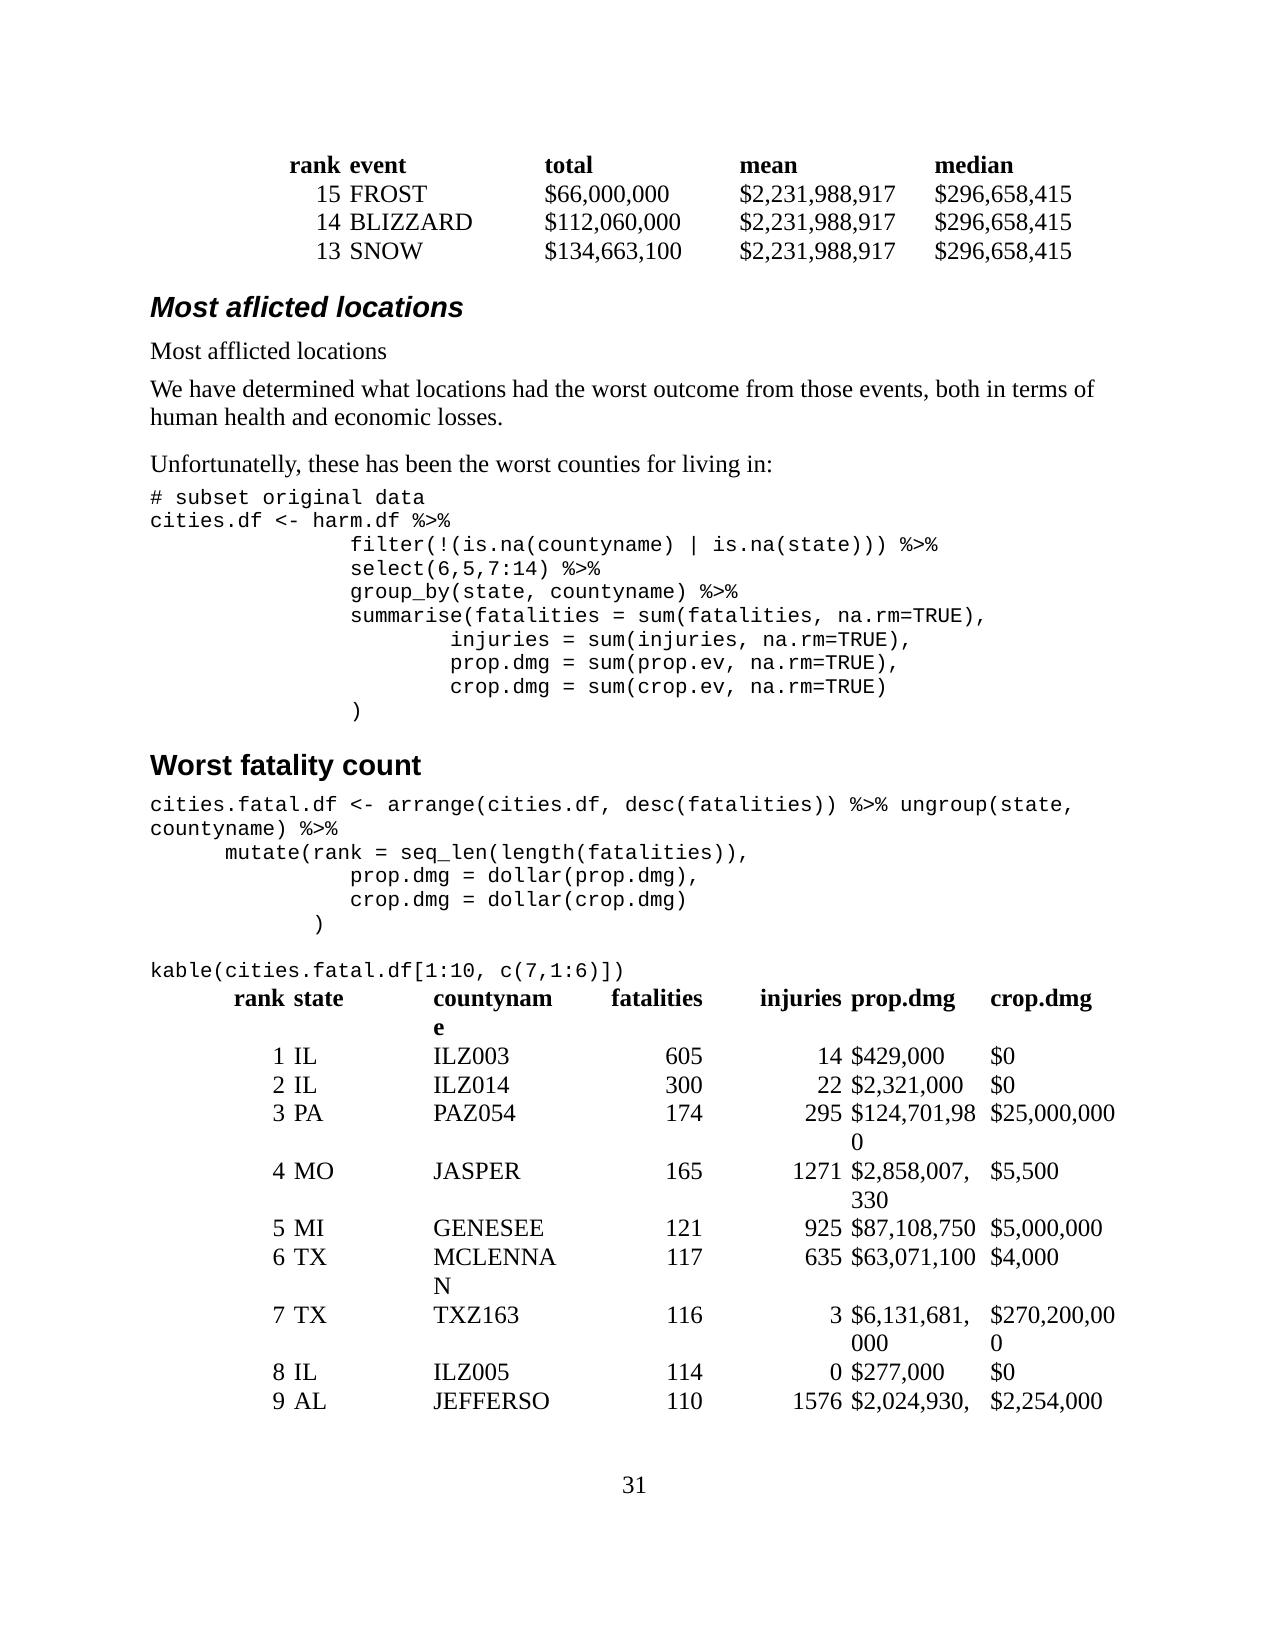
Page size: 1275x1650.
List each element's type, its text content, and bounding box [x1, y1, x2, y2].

table_cell 116 [568, 1300, 707, 1357]
table_header injuries [707, 984, 846, 1041]
table_cell $4,000 [986, 1242, 1125, 1300]
table_cell 174 [568, 1099, 707, 1156]
table_cell $2,858,007,330 [846, 1156, 986, 1213]
table_cell TXZ163 [429, 1300, 568, 1357]
table_cell $0 [986, 1041, 1125, 1070]
table_cell JEFFERSO [429, 1386, 568, 1415]
table_cell 13 [150, 236, 345, 265]
table_header total [540, 150, 735, 179]
table_cell $63,071,100 [846, 1242, 986, 1300]
table_cell 300 [568, 1070, 707, 1098]
table_cell $296,658,415 [930, 236, 1125, 265]
table_cell ILZ005 [429, 1357, 568, 1386]
text crop.dmg = sum(crop.ev, na.rm=TRUE) [150, 676, 1125, 700]
table_cell $25,000,000 [986, 1099, 1125, 1156]
table_cell PAZ054 [429, 1099, 568, 1156]
table_cell ILZ014 [429, 1070, 568, 1098]
table_cell IL [289, 1041, 428, 1070]
table_cell $2,024,930, [846, 1386, 986, 1415]
table_cell 165 [568, 1156, 707, 1213]
table_cell TX [289, 1242, 428, 1300]
table_cell FROST [345, 179, 540, 207]
table_cell $2,231,988,917 [735, 179, 930, 207]
table_cell IL [289, 1357, 428, 1386]
text injuries = sum(injuries, na.rm=TRUE), [150, 629, 1125, 652]
table_header fatalities [568, 984, 707, 1041]
table_cell 5 [150, 1214, 289, 1242]
table_cell AL [289, 1386, 428, 1415]
table_cell 0 [707, 1357, 846, 1386]
text prop.dmg = sum(prop.ev, na.rm=TRUE), [150, 652, 1125, 676]
table_header rank [150, 984, 289, 1041]
table_cell PA [289, 1099, 428, 1156]
table_cell $112,060,000 [540, 208, 735, 236]
text We have determined what locations had the worst outcome from those events, both in terms of human health and economic losses. [150, 374, 1125, 431]
table_cell 117 [568, 1242, 707, 1300]
text crop.dmg = dollar(crop.dmg) [150, 889, 1125, 913]
table_cell $277,000 [846, 1357, 986, 1386]
table_cell 1 [150, 1041, 289, 1070]
table_cell $429,000 [846, 1041, 986, 1070]
table_cell $2,231,988,917 [735, 208, 930, 236]
table_cell IL [289, 1070, 428, 1098]
table_cell $0 [986, 1070, 1125, 1098]
table_cell 295 [707, 1099, 846, 1156]
text ) [150, 700, 1125, 723]
text kable(cities.fatal.df[1:10, c(7,1:6)]) [150, 960, 1125, 983]
table_cell $2,321,000 [846, 1070, 986, 1098]
text cities.df <- harm.df %>% [150, 511, 1125, 534]
table_cell 3 [150, 1099, 289, 1156]
table_cell MCLENNAN [429, 1242, 568, 1300]
table_cell 605 [568, 1041, 707, 1070]
table_cell 3 [707, 1300, 846, 1357]
table_cell $296,658,415 [930, 179, 1125, 207]
table_cell 22 [707, 1070, 846, 1098]
table_cell $124,701,980 [846, 1099, 986, 1156]
table_header countyname [429, 984, 568, 1041]
text Unfortunatelly, these has been the worst counties for living in: [150, 449, 1125, 478]
table_cell GENESEE [429, 1214, 568, 1242]
table_cell MI [289, 1214, 428, 1242]
text cities.fatal.df <- arrange(cities.df, desc(fatalities)) %>% ungroup(state, countyname) %>% [150, 794, 1125, 842]
text group_by(state, countyname) %>% [150, 581, 1125, 605]
table_cell $134,663,100 [540, 236, 735, 265]
table_cell 635 [707, 1242, 846, 1300]
text # subset original data [150, 487, 1125, 511]
table_cell 14 [150, 208, 345, 236]
subtitle Most aflicted locations [150, 290, 1125, 323]
table_header event [345, 150, 540, 179]
table_header crop.dmg [986, 984, 1125, 1041]
text filter(!(is.na(countyname) | is.na(state))) %>% [150, 534, 1125, 558]
text summarise(fatalities = sum(fatalities, na.rm=TRUE), [150, 605, 1125, 629]
table_header state [289, 984, 428, 1041]
table_cell $2,231,988,917 [735, 236, 930, 265]
table_header prop.dmg [846, 984, 986, 1041]
table_cell 2 [150, 1070, 289, 1098]
table_cell 7 [150, 1300, 289, 1357]
table_cell ILZ003 [429, 1041, 568, 1070]
table_cell 14 [707, 1041, 846, 1070]
text mutate(rank = seq_len(length(fatalities)), [150, 842, 1125, 865]
table_cell $0 [986, 1357, 1125, 1386]
table_header median [930, 150, 1125, 179]
table_cell $296,658,415 [930, 208, 1125, 236]
subtitle Worst fatality count [150, 748, 1125, 782]
table_cell 9 [150, 1386, 289, 1415]
table_cell SNOW [345, 236, 540, 265]
text prop.dmg = dollar(prop.dmg), [150, 865, 1125, 889]
table_cell $270,200,000 [986, 1300, 1125, 1357]
table_cell 4 [150, 1156, 289, 1213]
table_cell 1271 [707, 1156, 846, 1213]
table_cell BLIZZARD [345, 208, 540, 236]
table_cell 15 [150, 179, 345, 207]
table_header mean [735, 150, 930, 179]
table_cell $5,500 [986, 1156, 1125, 1213]
text ) [150, 913, 1125, 936]
table_cell $5,000,000 [986, 1214, 1125, 1242]
table_cell $87,108,750 [846, 1214, 986, 1242]
table_cell 6 [150, 1242, 289, 1300]
table_cell $2,254,000 [986, 1386, 1125, 1415]
table_header rank [150, 150, 345, 179]
text select(6,5,7:14) %>% [150, 558, 1125, 581]
table_cell JASPER [429, 1156, 568, 1213]
table_cell 110 [568, 1386, 707, 1415]
table_cell $66,000,000 [540, 179, 735, 207]
table_cell 8 [150, 1357, 289, 1386]
table_cell MO [289, 1156, 428, 1213]
table_cell $6,131,681,000 [846, 1300, 986, 1357]
table_cell 925 [707, 1214, 846, 1242]
text Most afflicted locations [150, 336, 1125, 365]
table_cell 114 [568, 1357, 707, 1386]
table_cell TX [289, 1300, 428, 1357]
table_cell 1576 [707, 1386, 846, 1415]
table_cell 121 [568, 1214, 707, 1242]
